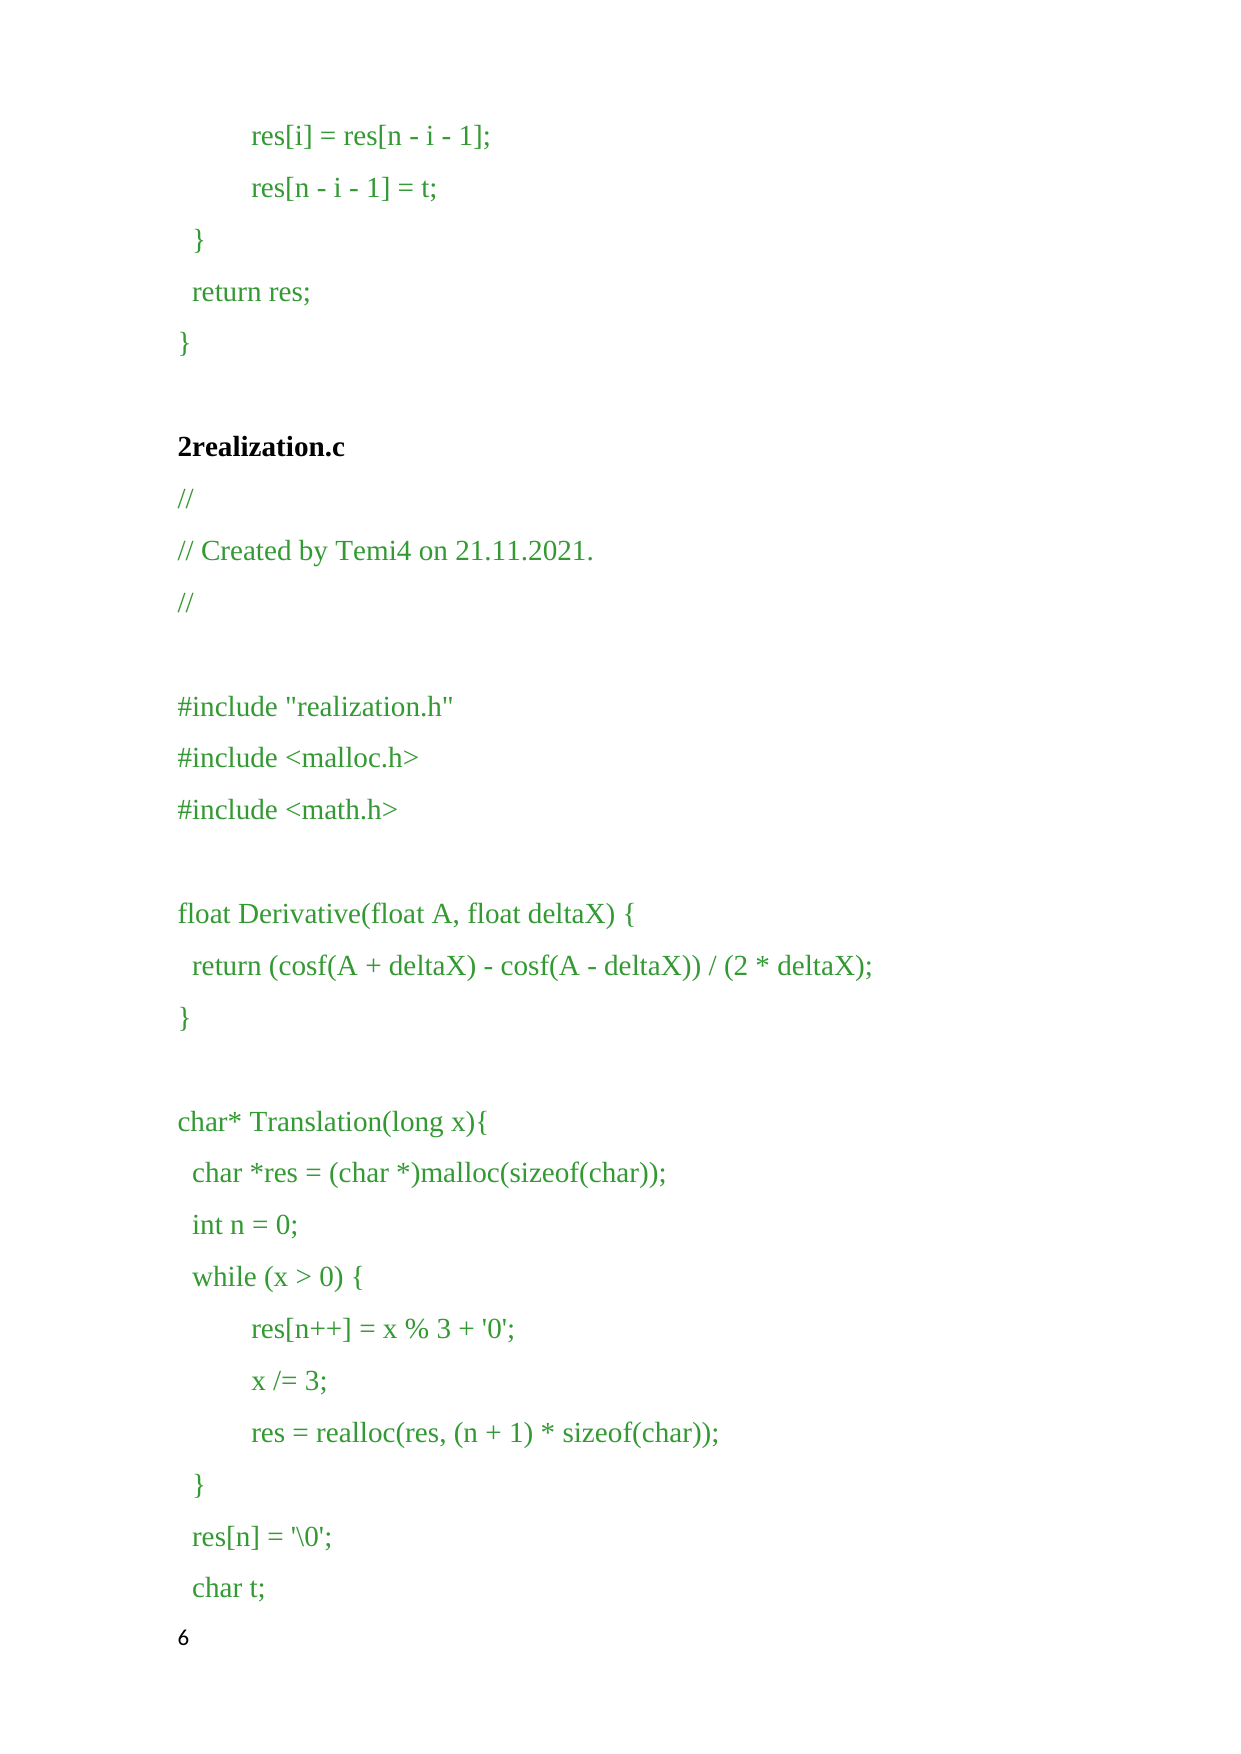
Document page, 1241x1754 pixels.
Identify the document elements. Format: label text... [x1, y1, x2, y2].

text while (x > 0) { [177, 1259, 1152, 1293]
text // Created by Temi4 on 21.11.2021. [177, 533, 1152, 567]
text x /= 3; [177, 1363, 1152, 1397]
text int n = 0; [177, 1207, 1152, 1241]
text return (cosf(A + deltaX) - cosf(A - deltaX)) / (2 * deltaX); [177, 948, 1152, 982]
text float Derivative(float A, float deltaX) { [177, 896, 1152, 930]
text res = realloc(res, (n + 1) * sizeof(char)); [177, 1415, 1152, 1448]
text } [177, 326, 1152, 359]
text char *res = (char *)malloc(sizeof(char)); [177, 1156, 1152, 1189]
text #include <math.h> [177, 792, 1152, 826]
text res[i] = res[n - i - 1]; [177, 118, 1152, 152]
text #include <malloc.h> [177, 741, 1152, 774]
text return res; [177, 274, 1152, 307]
text res[n - i - 1] = t; [177, 170, 1152, 203]
text } [177, 222, 1152, 255]
text // [177, 585, 1152, 618]
text res[n++] = x % 3 + '0'; [177, 1311, 1152, 1345]
text } [177, 1467, 1152, 1500]
text res[n] = '\0'; [177, 1519, 1152, 1552]
text char* Translation(long x){ [177, 1104, 1152, 1137]
text } [177, 1000, 1152, 1033]
text char t; [177, 1571, 1152, 1604]
text // [177, 481, 1152, 515]
text #include "realization.h" [177, 689, 1152, 722]
text 2realization.c [177, 429, 1152, 463]
